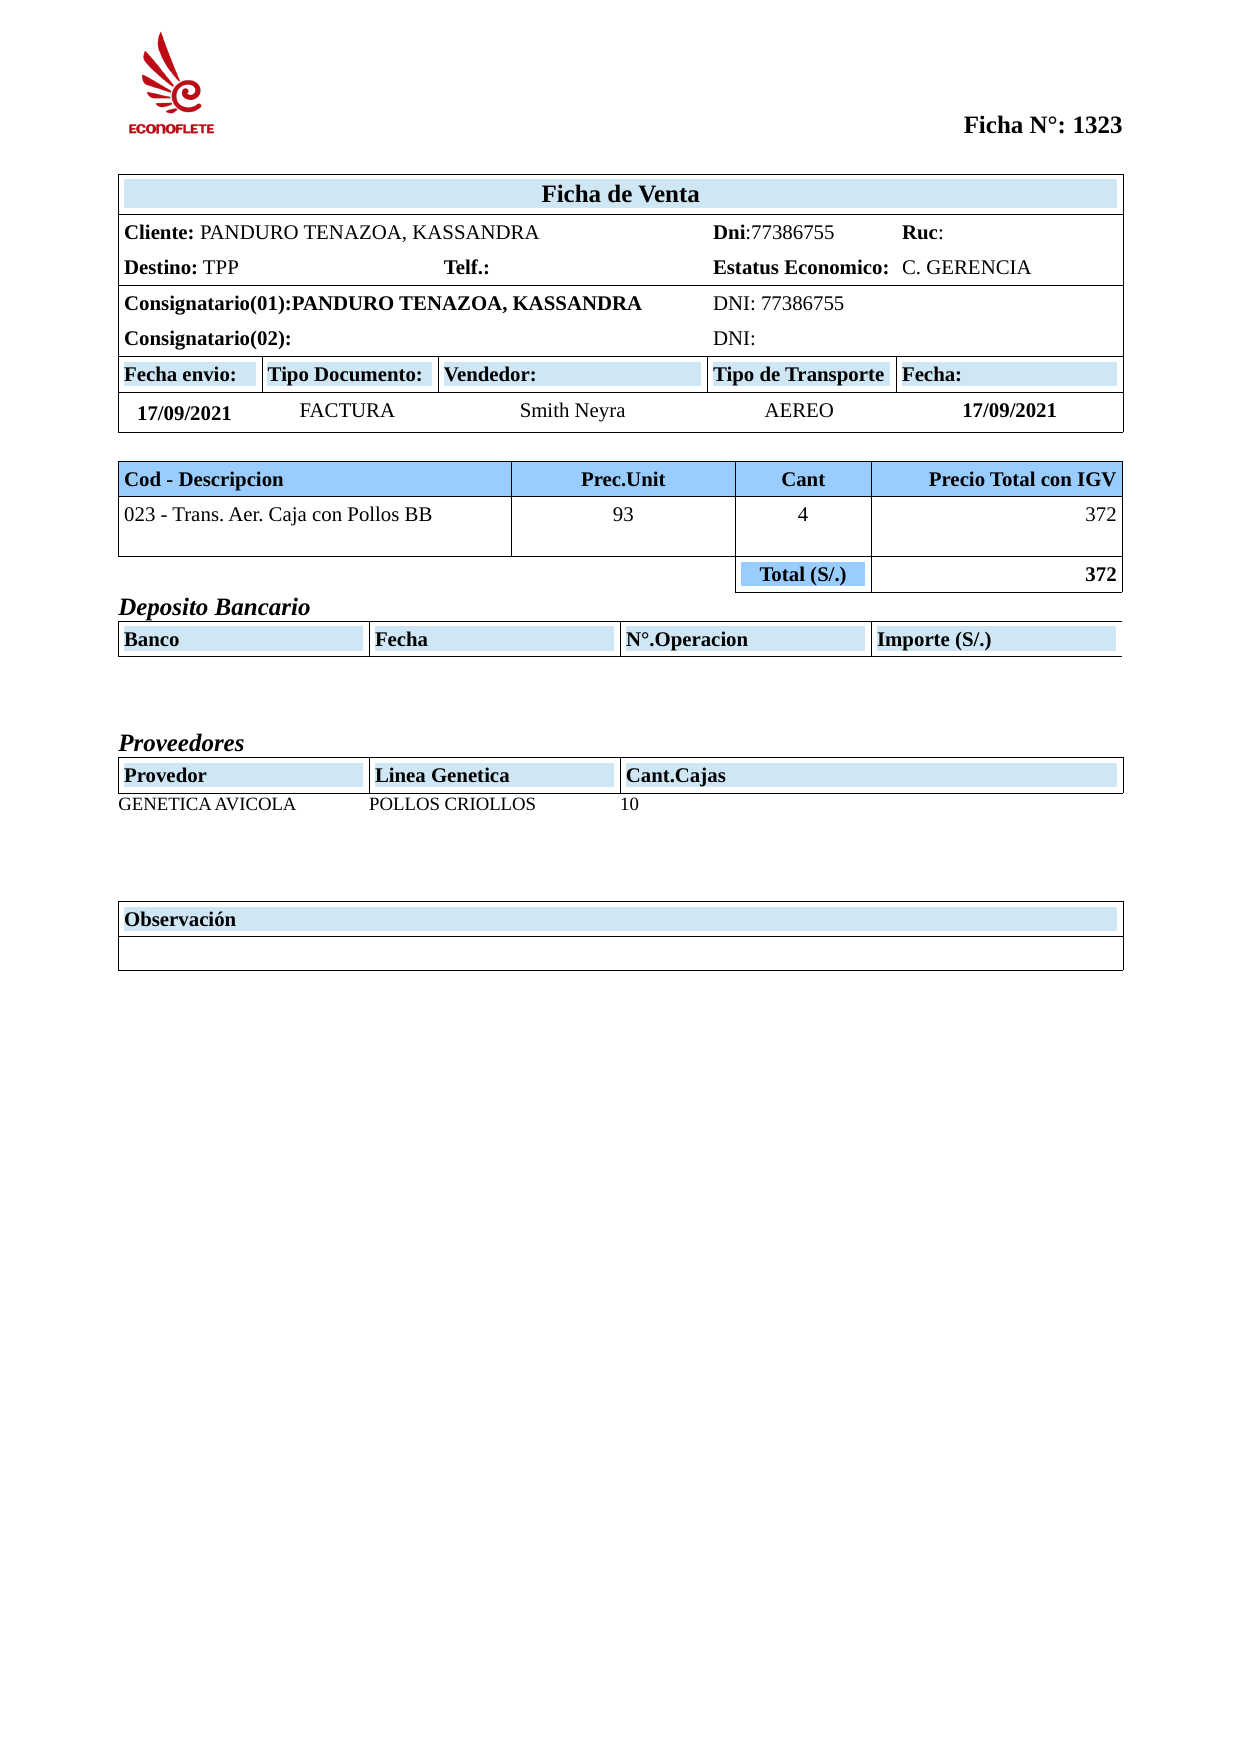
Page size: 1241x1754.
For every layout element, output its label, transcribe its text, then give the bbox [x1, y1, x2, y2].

table_cell Estatus Economico: [707, 249, 896, 285]
table_cell [369, 705, 620, 728]
table_cell 93 [512, 497, 735, 556]
table_header Fecha [370, 622, 620, 656]
picture [118, 31, 225, 134]
table_header Observación [119, 902, 1123, 936]
table_cell FACTURA [262, 393, 438, 432]
table_cell [118, 680, 369, 704]
table_cell POLLOS CRIOLLOS [369, 794, 620, 814]
table_cell DNI: [707, 321, 1123, 356]
table_cell [369, 879, 620, 901]
table_header Cant [736, 462, 871, 496]
table_cell [118, 557, 511, 592]
table_cell [620, 858, 1123, 879]
table_cell 4 [736, 497, 871, 556]
table_cell [620, 680, 871, 704]
table_cell 023 - Trans. Aer. Caja con Pollos BB [119, 497, 511, 556]
table_cell Cliente: PANDURO TENAZOA, KASSANDRA [119, 215, 707, 249]
table_cell Tipo de Transporte [708, 357, 896, 392]
table_cell Tipo Documento: [263, 357, 438, 392]
table_header N°.Operacion [621, 622, 871, 656]
table_cell [118, 836, 369, 858]
table_cell [118, 657, 369, 680]
table_cell Destino: TPP [119, 249, 438, 285]
table_cell [369, 815, 620, 836]
table_cell [620, 815, 1123, 836]
table_cell Ruc: [896, 215, 1123, 249]
table_header Banco [119, 622, 369, 656]
table_header Cod - Descripcion [119, 462, 511, 496]
table_cell GENETICA AVICOLA [118, 794, 369, 814]
table_cell [511, 557, 735, 592]
table_cell Fecha: [897, 357, 1123, 392]
table_cell [118, 705, 369, 728]
table_cell C. GERENCIA [896, 249, 1123, 285]
table_cell [369, 858, 620, 879]
table_cell [119, 937, 1123, 969]
table_cell 372 [872, 497, 1122, 556]
table_header Provedor [119, 758, 369, 793]
table_cell Telf.: [438, 249, 707, 285]
table_cell Total (S/.) [736, 557, 871, 592]
table_cell Consignatario(01):PANDURO TENAZOA, KASSANDRA [119, 286, 707, 321]
table_header Prec.Unit [512, 462, 735, 496]
table_cell [620, 836, 1123, 858]
text Deposito Bancario [118, 592, 1122, 621]
table_header Linea Genetica [370, 758, 620, 793]
table_cell [871, 705, 1122, 728]
table_cell [871, 680, 1122, 704]
table_cell [369, 657, 620, 680]
table_cell Vendedor: [439, 357, 707, 392]
table_cell [620, 705, 871, 728]
table_cell [118, 879, 369, 901]
table_cell [620, 879, 1123, 901]
table_header Cant.Cajas [621, 758, 1123, 793]
table_cell DNI: 77386755 [707, 286, 1123, 321]
table_cell 17/09/2021 [896, 393, 1123, 432]
table_cell [871, 657, 1122, 680]
table_cell Smith Neyra [438, 393, 707, 432]
table_cell [118, 815, 369, 836]
text Proveedores [118, 728, 1122, 757]
table_cell Fecha envio: [119, 357, 262, 392]
table_cell Dni:77386755 [707, 215, 896, 249]
table_cell Consignatario(02): [119, 321, 707, 356]
table_cell [620, 657, 871, 680]
table_cell AEREO [707, 393, 896, 432]
table_cell 10 [620, 794, 1123, 814]
table_cell [118, 858, 369, 879]
table_header Importe (S/.) [872, 622, 1122, 656]
table_cell 372 [872, 557, 1122, 592]
table_header Ficha de Venta [119, 175, 1123, 214]
table_header Precio Total con IGV [872, 462, 1122, 496]
table_cell [369, 680, 620, 704]
table_cell 17/09/2021 [119, 393, 262, 432]
table_cell [369, 836, 620, 858]
